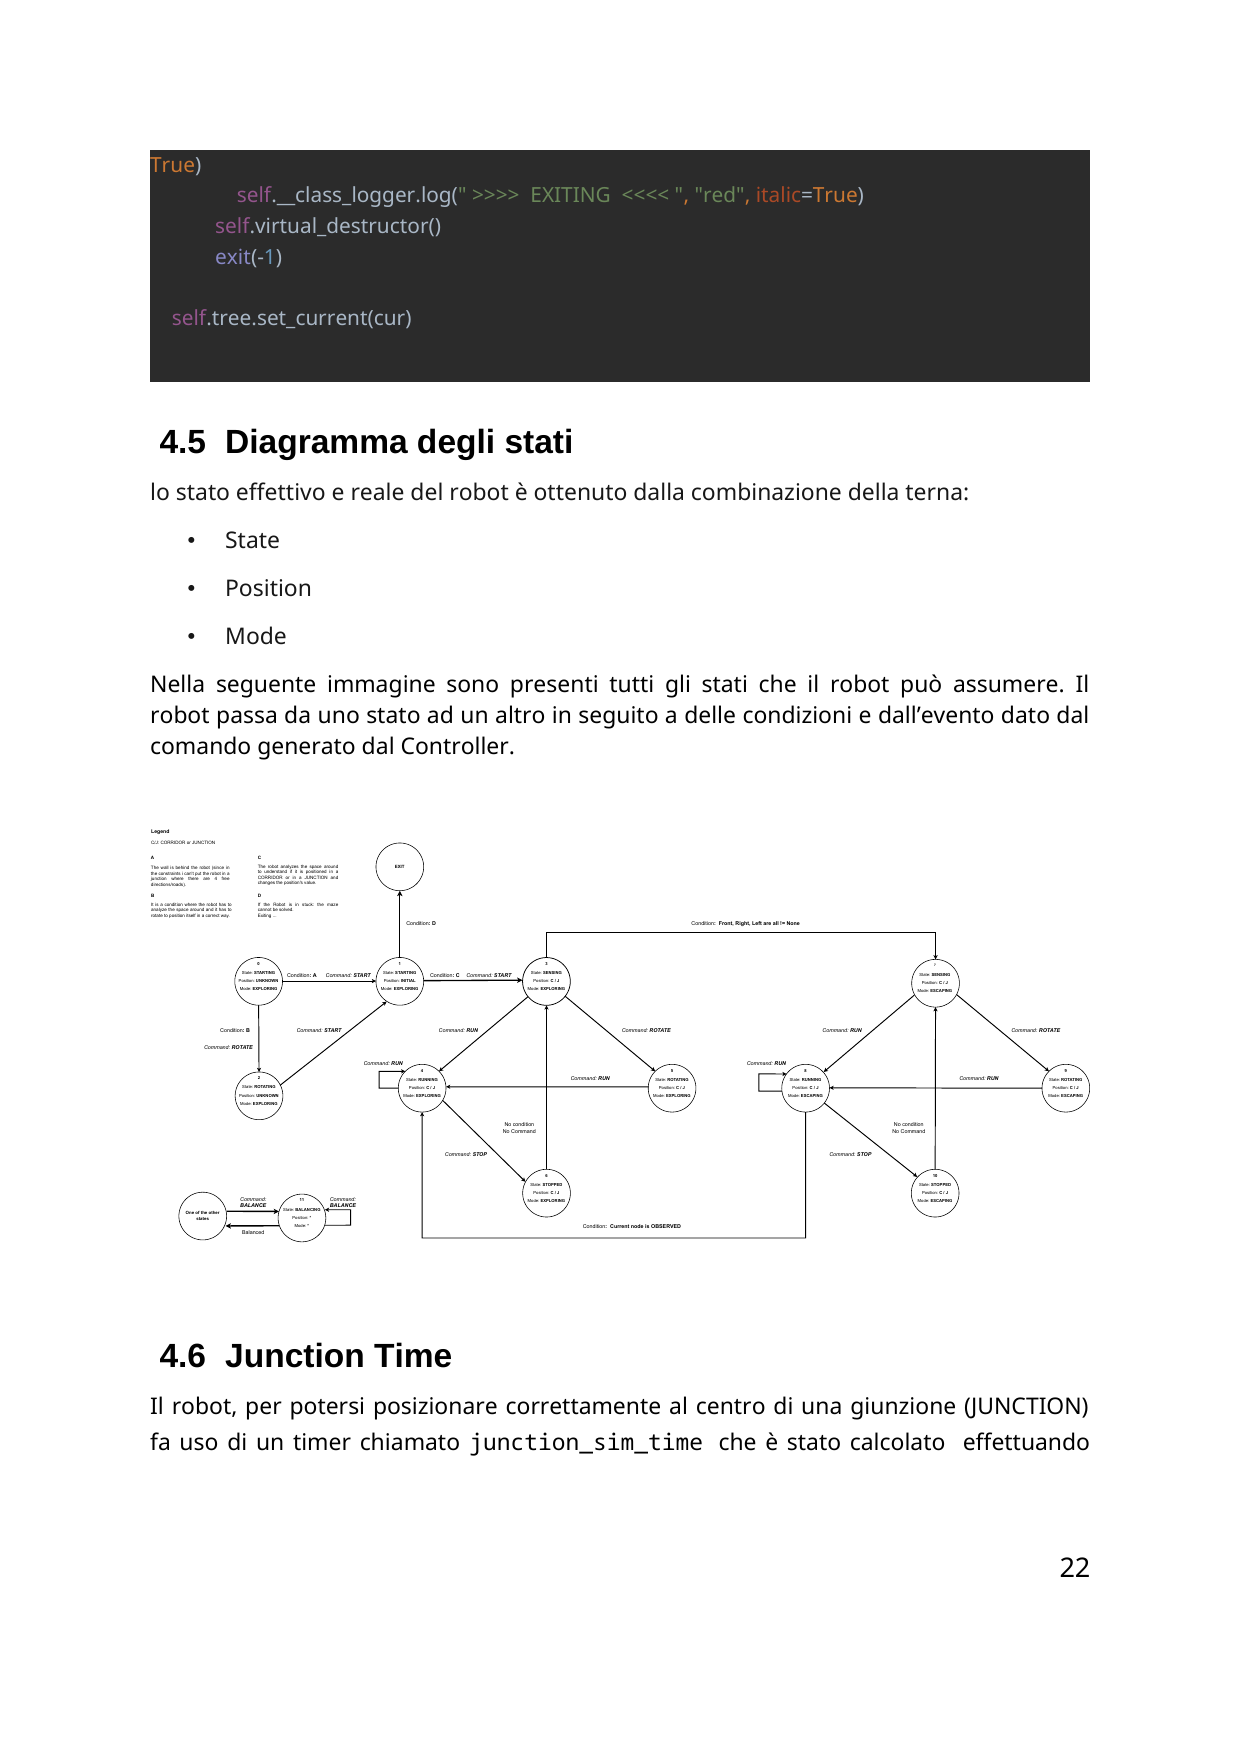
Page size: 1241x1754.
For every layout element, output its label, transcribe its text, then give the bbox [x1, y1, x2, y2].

text True) self.__class_logger.log(" >>>> EXITING <<<< ", "red", italic=True) self.virtual_destructor() exit(-1) self.tree.set_current(cur) [150, 150, 1090, 332]
text Nella seguente immagine sono presenti tutti gli stati che il robot può assumere. Il robot passa da uno stato ad un altro in seguito a delle condizioni e dall’evento dato dal comando generato dal Controller. [150, 667, 1090, 761]
subtitle Diagramma degli stati [150, 422, 1090, 460]
text Il robot, per potersi posizionare correttamente al centro di una giunzione (JUNCTION) fa uso di un timer chiamato junction_sim_time che è stato calcolato effettuando [150, 1389, 1090, 1457]
text lo stato effettivo e reale del robot è ottenuto dalla combinazione della terna: [150, 476, 1090, 507]
subtitle Junction Time [150, 1335, 1090, 1374]
list Mode [187, 619, 1090, 651]
list State [187, 524, 1090, 555]
list Position [187, 572, 1090, 603]
